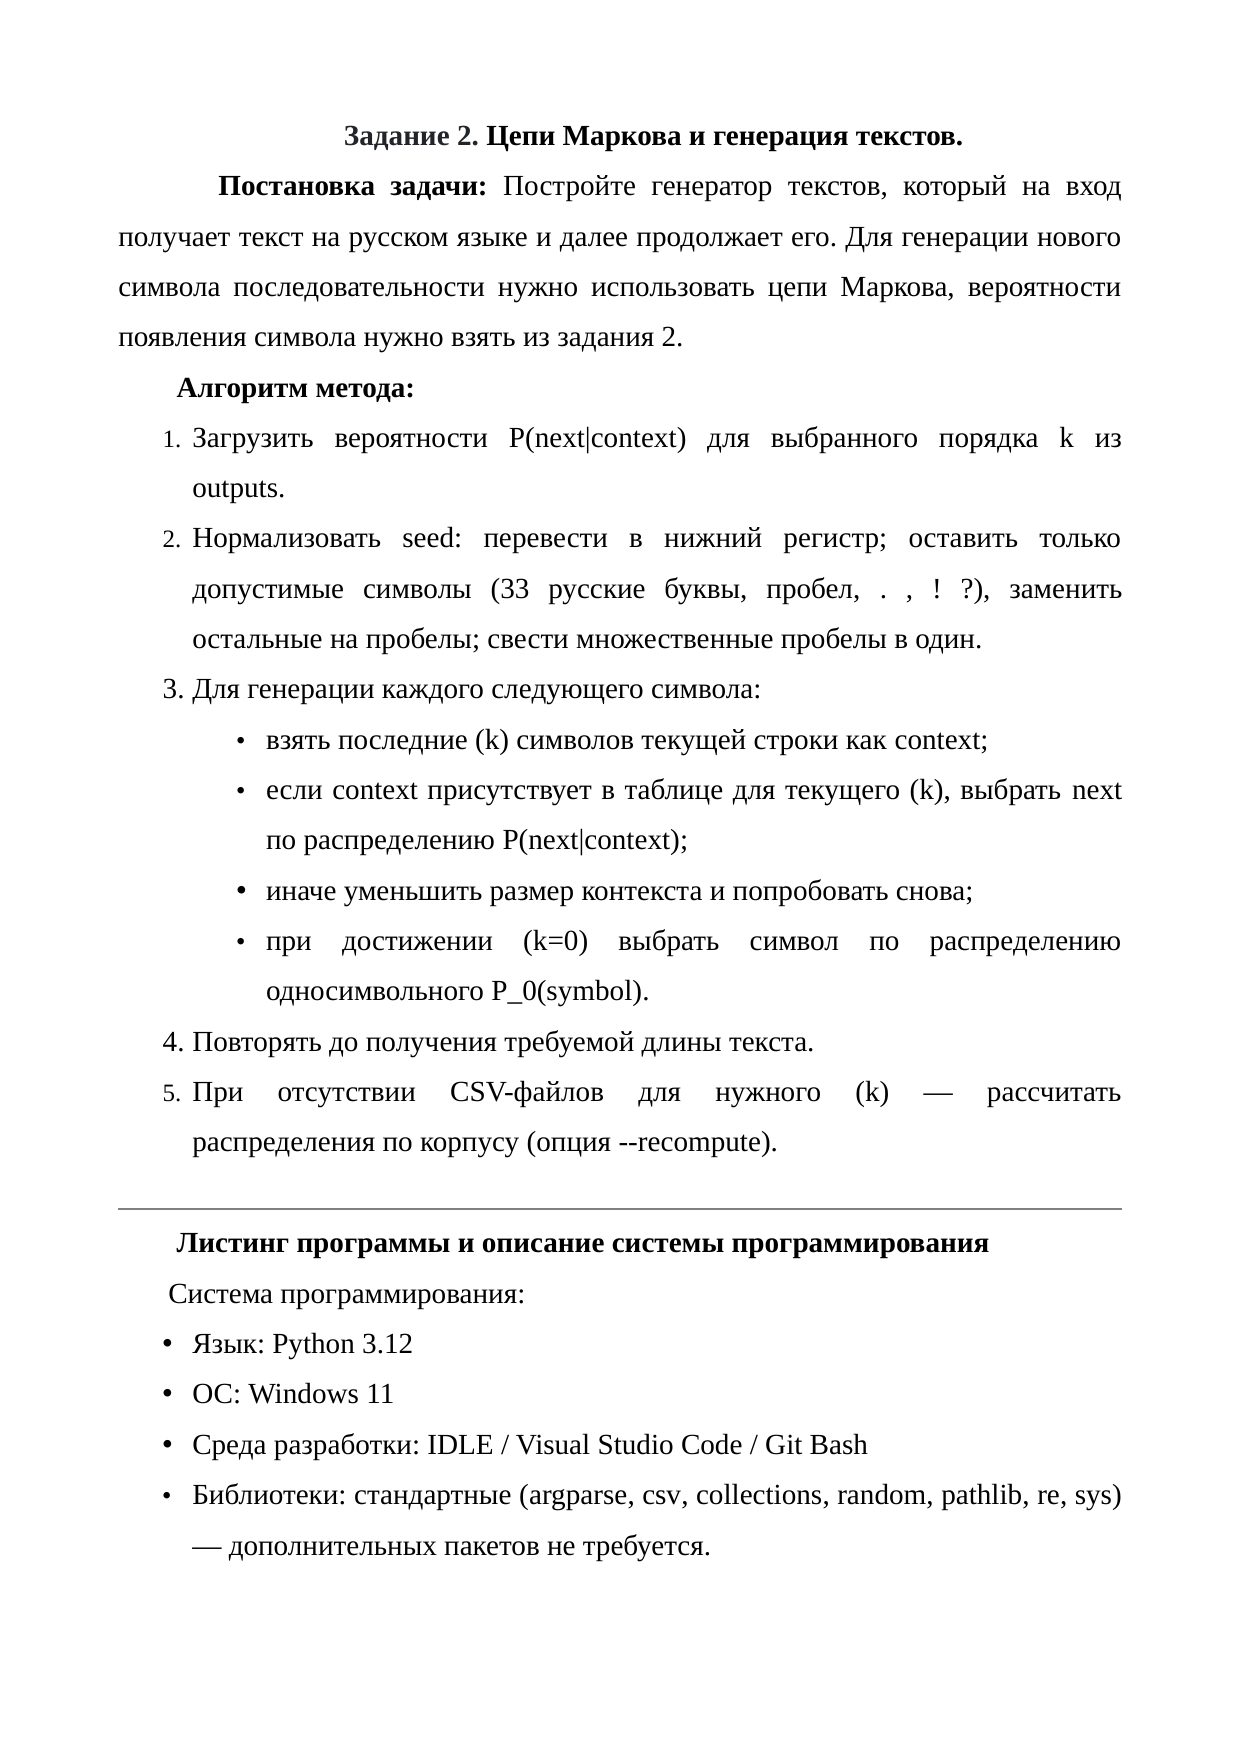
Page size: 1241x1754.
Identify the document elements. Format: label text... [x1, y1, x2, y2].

subtitle Постановка задачи: Постройте генератор текстов, который на вход получает текст на русском языке и далее продолжает его. Для генерации нового символа последовательности нужно использовать цепи Маркова, вероятности появления символа нужно взять из задания 2. [118, 168, 1122, 353]
list Для генерации каждого следующего символа: [162, 672, 1122, 705]
list иначе уменьшить размер контекста и попробовать снова; [236, 873, 1122, 906]
text Система программирования: [118, 1276, 1122, 1309]
list взять последние (k) символов текущей строки как context; [236, 722, 1122, 755]
list Загрузить вероятности P(next|context) для выбранного порядка k из outputs. [162, 420, 1122, 504]
subtitle Задание 2. Цепи Маркова и генерация текстов. [118, 118, 1122, 152]
list Среда разработки: IDLE / Visual Studio Code / Git Bash [162, 1427, 1122, 1461]
subtitle Листинг программы и описание системы программирования [118, 1226, 1122, 1259]
list При отсутствии CSV-файлов для нужного (k) — рассчитать распределения по корпусу (опция --recompute). [162, 1074, 1122, 1158]
list ОС: Windows 11 [162, 1377, 1122, 1410]
list Библиотеки: стандартные (argparse, csv, collections, random, pathlib, re, sys) — дополнительных пакетов не требуется. [162, 1477, 1122, 1561]
list Язык: Python 3.12 [162, 1326, 1122, 1360]
subtitle Алгоритм метода: [118, 370, 1122, 403]
list Нормализовать seed: перевести в нижний регистр; оставить только допустимые символы (33 русские буквы, пробел, . , ! ?), заменить остальные на пробелы; свести множественные пробелы в один. [162, 521, 1122, 655]
list если context присутствует в таблице для текущего (k), выбрать next по распределению P(next|context); [236, 772, 1122, 856]
list Повторять до получения требуемой длины текста. [162, 1024, 1122, 1057]
list при достижении (k=0) выбрать символ по распределению односимвольного P_0(symbol). [236, 923, 1122, 1007]
